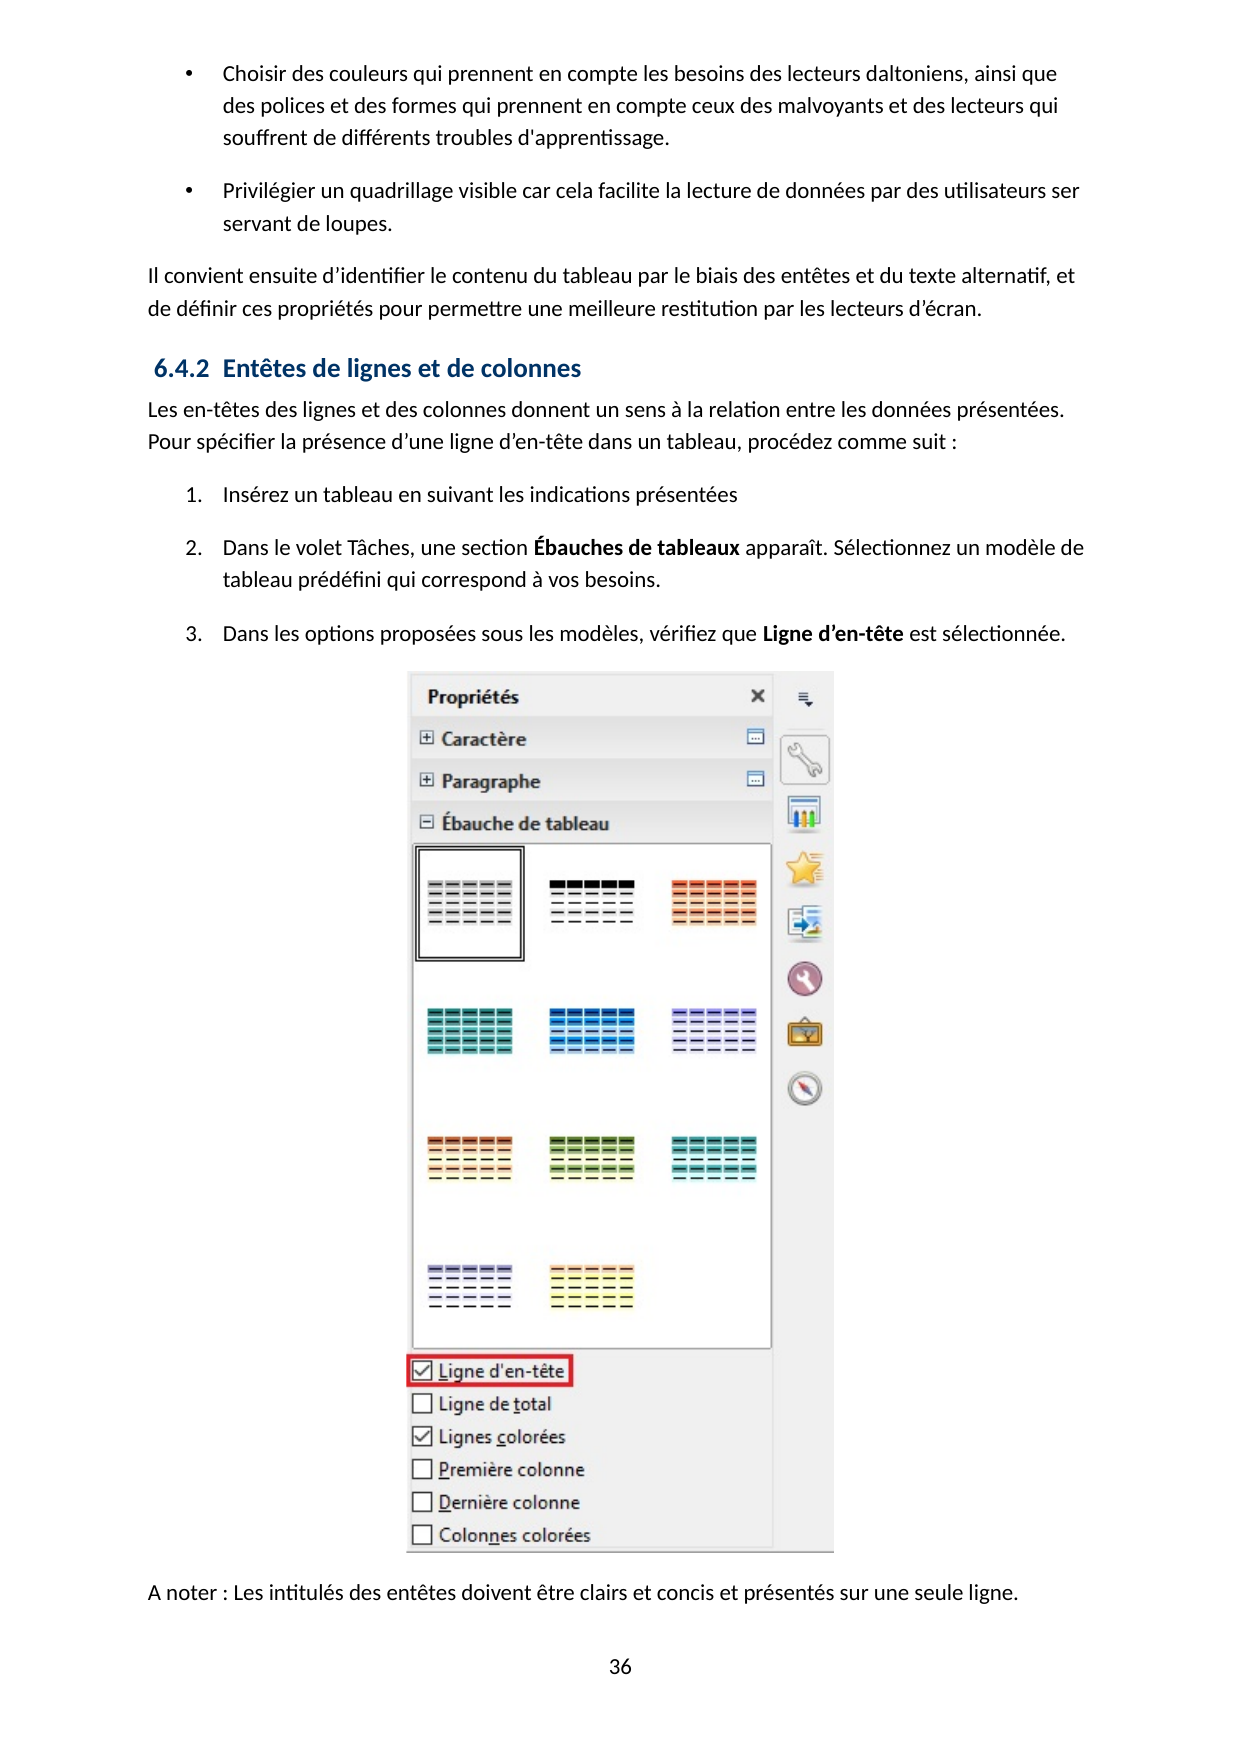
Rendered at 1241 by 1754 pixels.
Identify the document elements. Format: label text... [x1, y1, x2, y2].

list Insérez un tableau en suivant les indications présentées [185, 480, 1093, 508]
picture [406, 671, 834, 1553]
subtitle Entêtes de lignes et de colonnes [148, 351, 1093, 384]
list Privilégier un quadrillage visible car cela facilite la lecture de données par des utilisateurs ser servant de loupes. [185, 176, 1093, 237]
list Choisir des couleurs qui prennent en compte les besoins des lecteurs daltoniens, ainsi que des polices et des formes qui prennent en compte ceux des malvoyants et des lecteurs qui souffrent de différents troubles d'apprentissage. [185, 59, 1093, 151]
list Dans les options proposées sous les modèles, vérifiez que Ligne d’en-tête est sélectionnée. [185, 619, 1093, 647]
text A noter : Les intitulés des entêtes doivent être clairs et concis et présentés sur une seule ligne. [148, 1578, 1093, 1606]
text Les en-têtes des lignes et des colonnes donnent un sens à la relation entre les données présentées. Pour spécifier la présence d’une ligne d’en-tête dans un tableau, procédez comme suit : [148, 395, 1093, 455]
list Dans le volet Tâches, une section Ébauches de tableaux apparaît. Sélectionnez un modèle de tableau prédéfini qui correspond à vos besoins. [185, 533, 1093, 594]
text Il convient ensuite d’identifier le contenu du tableau par le biais des entêtes et du texte alternatif, et de définir ces propriétés pour permettre une meilleure restitution par les lecteurs d’écran. [148, 262, 1093, 322]
